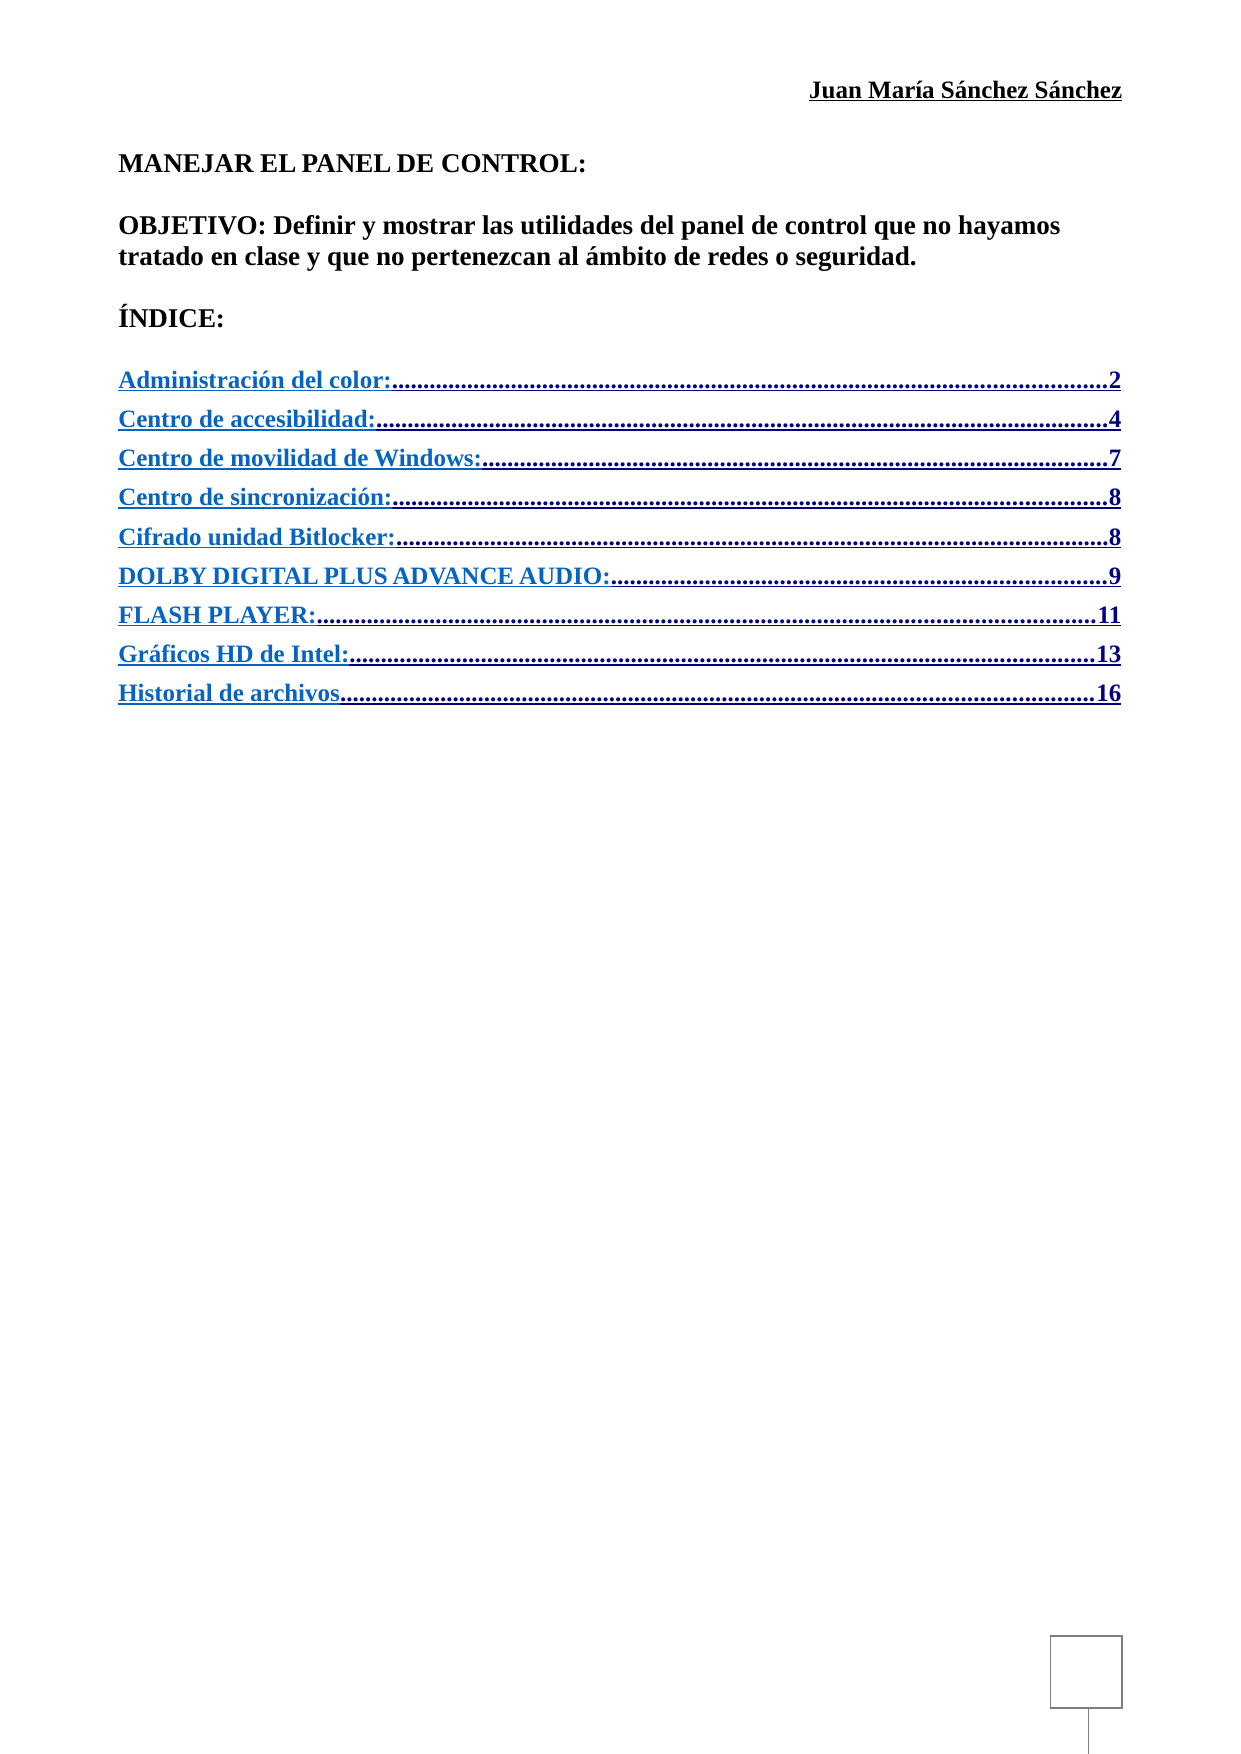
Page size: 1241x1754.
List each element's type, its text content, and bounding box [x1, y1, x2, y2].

text Centro de movilidad de Windows: 7 [118, 443, 1122, 472]
text Centro de sincronización: 8 [118, 482, 1122, 511]
text Administración del color: 2 [118, 365, 1122, 394]
text MANEJAR EL PANEL DE CONTROL: [118, 147, 1122, 178]
text OBJETIVO: Definir y mostrar las utilidades del panel de control que no hayamos tratado en clase y que no pertenezcan al ámbito de redes o seguridad. [118, 209, 1122, 271]
text Gráficos HD de Intel: 13 [118, 639, 1122, 668]
text Cifrado unidad Bitlocker: 8 [118, 522, 1122, 550]
text FLASH PLAYER: 11 [118, 600, 1122, 629]
text ÍNDICE: [118, 303, 1122, 334]
text Centro de accesibilidad: 4 [118, 404, 1122, 433]
text Historial de archivos 16 [118, 678, 1122, 707]
text DOLBY DIGITAL PLUS ADVANCE AUDIO: 9 [118, 561, 1122, 589]
